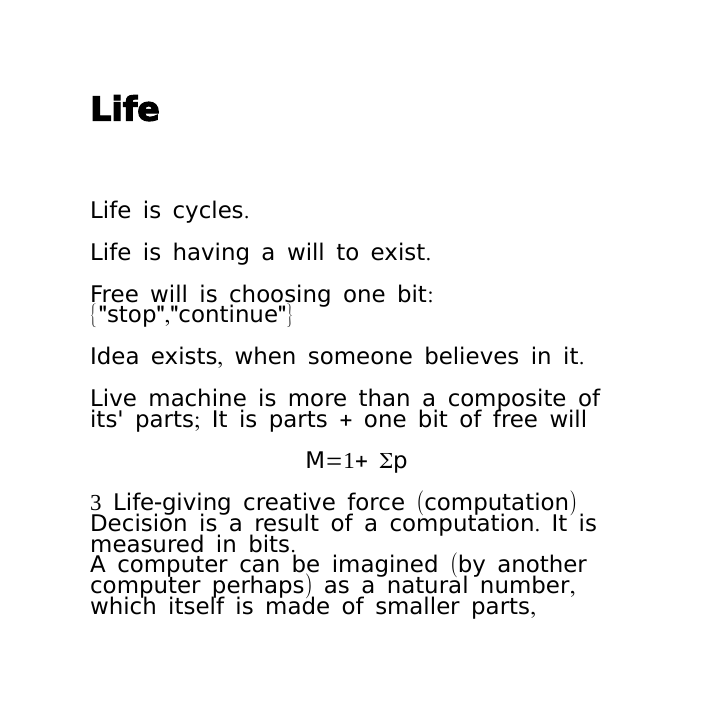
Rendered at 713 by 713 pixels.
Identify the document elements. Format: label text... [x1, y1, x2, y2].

text Free will is choosing one bit: {"stop","continue"} [90, 286, 622, 328]
text 3 Life-giving creative force (computation) [90, 494, 622, 515]
subtitle Life [90, 97, 622, 128]
text M=1+ Σp [90, 453, 622, 473]
text A computer can be imagined (by another computer perhaps) as a natural number, which itself is made of smaller parts, [90, 557, 622, 619]
text Live machine is more than a composite of its' parts; It is parts + one bit of free will [90, 390, 622, 432]
text Idea exists, when someone believes in it. [90, 348, 622, 369]
text Decision is a result of a computation. It is measured in bits. [90, 515, 622, 557]
text Life is cycles. [90, 203, 622, 223]
text Life is having a will to exist. [90, 244, 622, 265]
